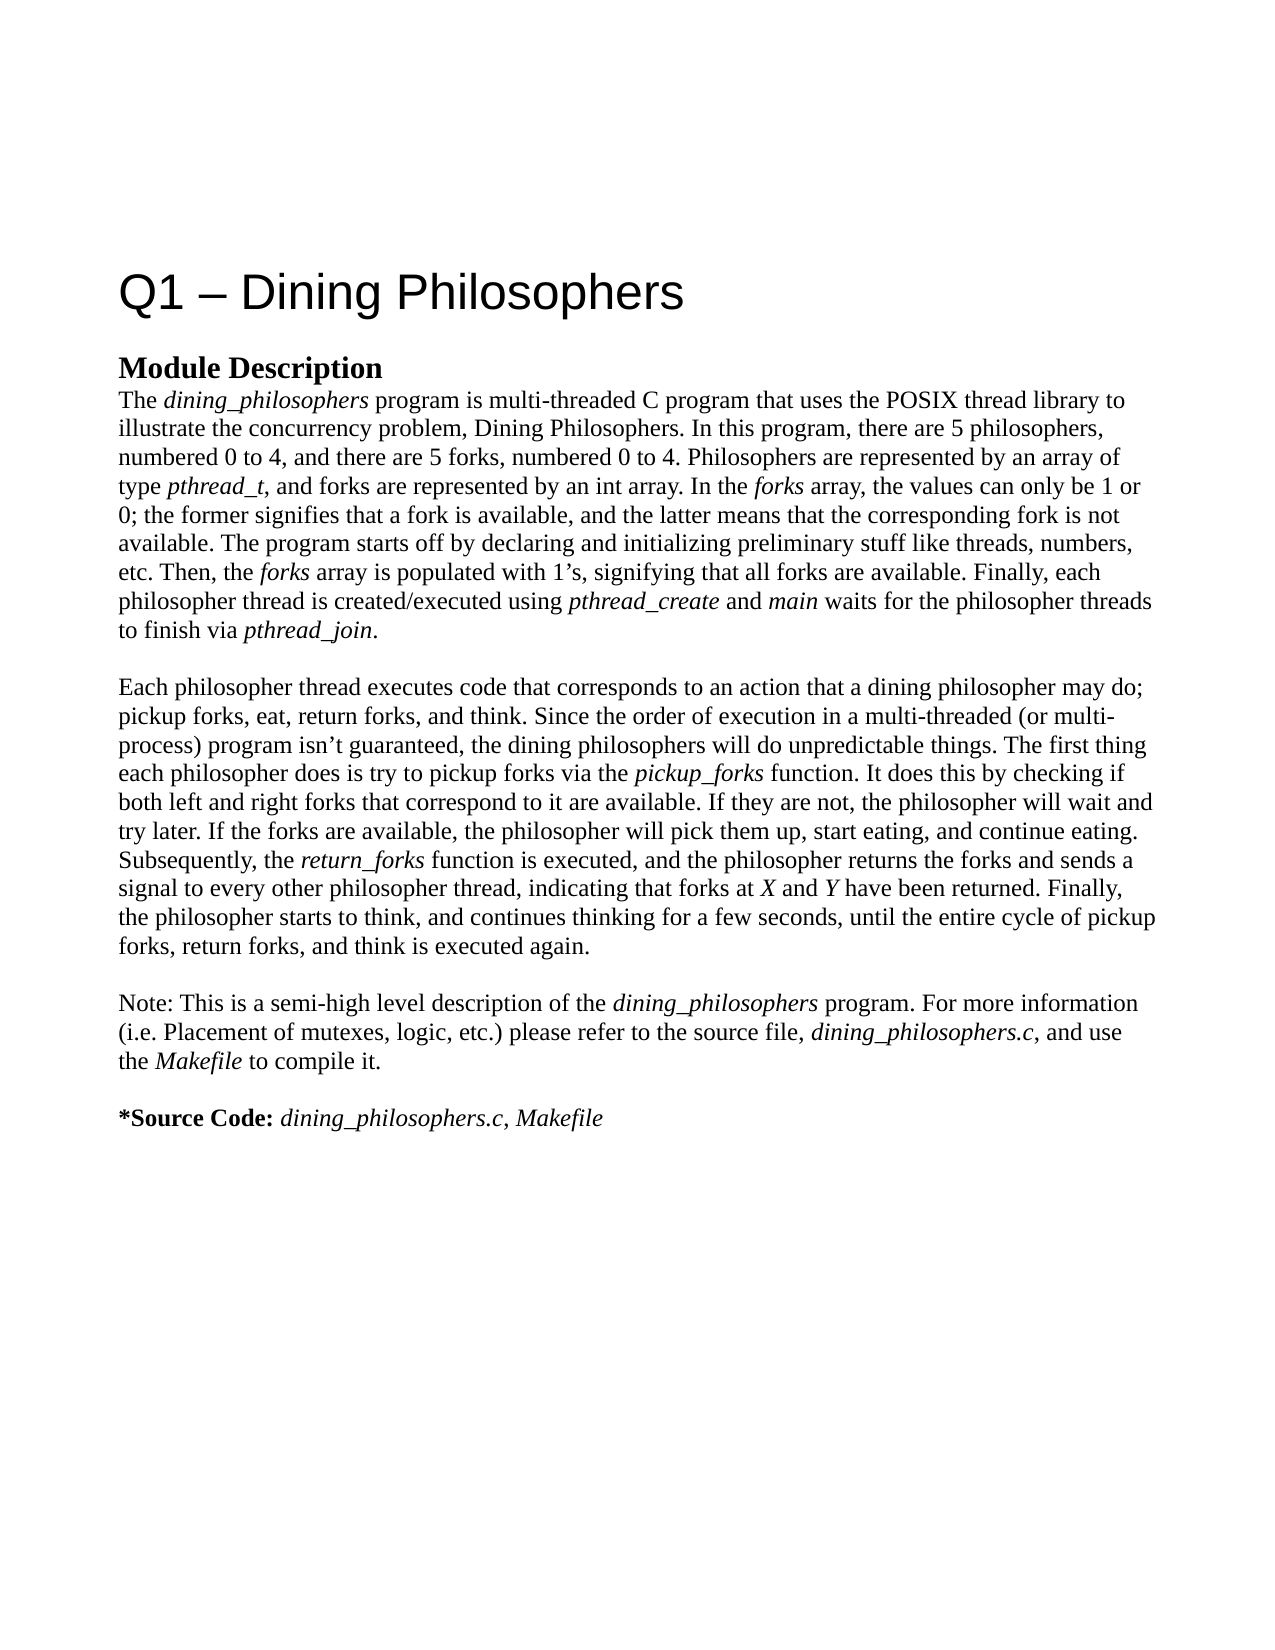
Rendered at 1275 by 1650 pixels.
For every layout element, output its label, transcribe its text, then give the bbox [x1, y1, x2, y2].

text *Source Code: dining_philosophers.c, Makefile [118, 1103, 1157, 1132]
text Each philosopher thread executes code that corresponds to an action that a dining philosopher may do; pickup forks, eat, return forks, and think. Since the order of execution in a multi-threaded (or multi-process) program isn’t guaranteed, the dining philosophers will do unpredictable things. The first thing each philosopher does is try to pickup forks via the pickup_forks function. It does this by checking if both left and right forks that correspond to it are available. If they are not, the philosopher will wait and try later. If the forks are available, the philosopher will pick them up, start eating, and continue eating. Subsequently, the return_forks function is executed, and the philosopher returns the forks and sends a signal to every other philosopher thread, indicating that forks at X and Y have been returned. Finally, the philosopher starts to think, and continues thinking for a few seconds, until the entire cycle of pickup forks, return forks, and think is executed again. [118, 672, 1157, 960]
text The dining_philosophers program is multi-threaded C program that uses the POSIX thread library to illustrate the concurrency problem, Dining Philosophers. In this program, there are 5 philosophers, numbered 0 to 4, and there are 5 forks, numbered 0 to 4. Philosophers are represented by an array of type pthread_t, and forks are represented by an int array. In the forks array, the values can only be 1 or 0; the former signifies that a fork is available, and the latter means that the corresponding fork is not available. The program starts off by declaring and initializing preliminary stuff like threads, numbers, etc. Then, the forks array is populated with 1’s, signifying that all forks are available. Finally, each philosopher thread is created/executed using pthread_create and main waits for the philosopher threads to finish via pthread_join. [118, 385, 1157, 643]
text Note: This is a semi-high level description of the dining_philosophers program. For more information (i.e. Placement of mutexes, logic, etc.) please refer to the source file, dining_philosophers.c, and use the Makefile to compile it. [118, 988, 1157, 1075]
text Module Description [118, 349, 1157, 385]
text Q1 – Dining Philosophers [118, 263, 1157, 320]
